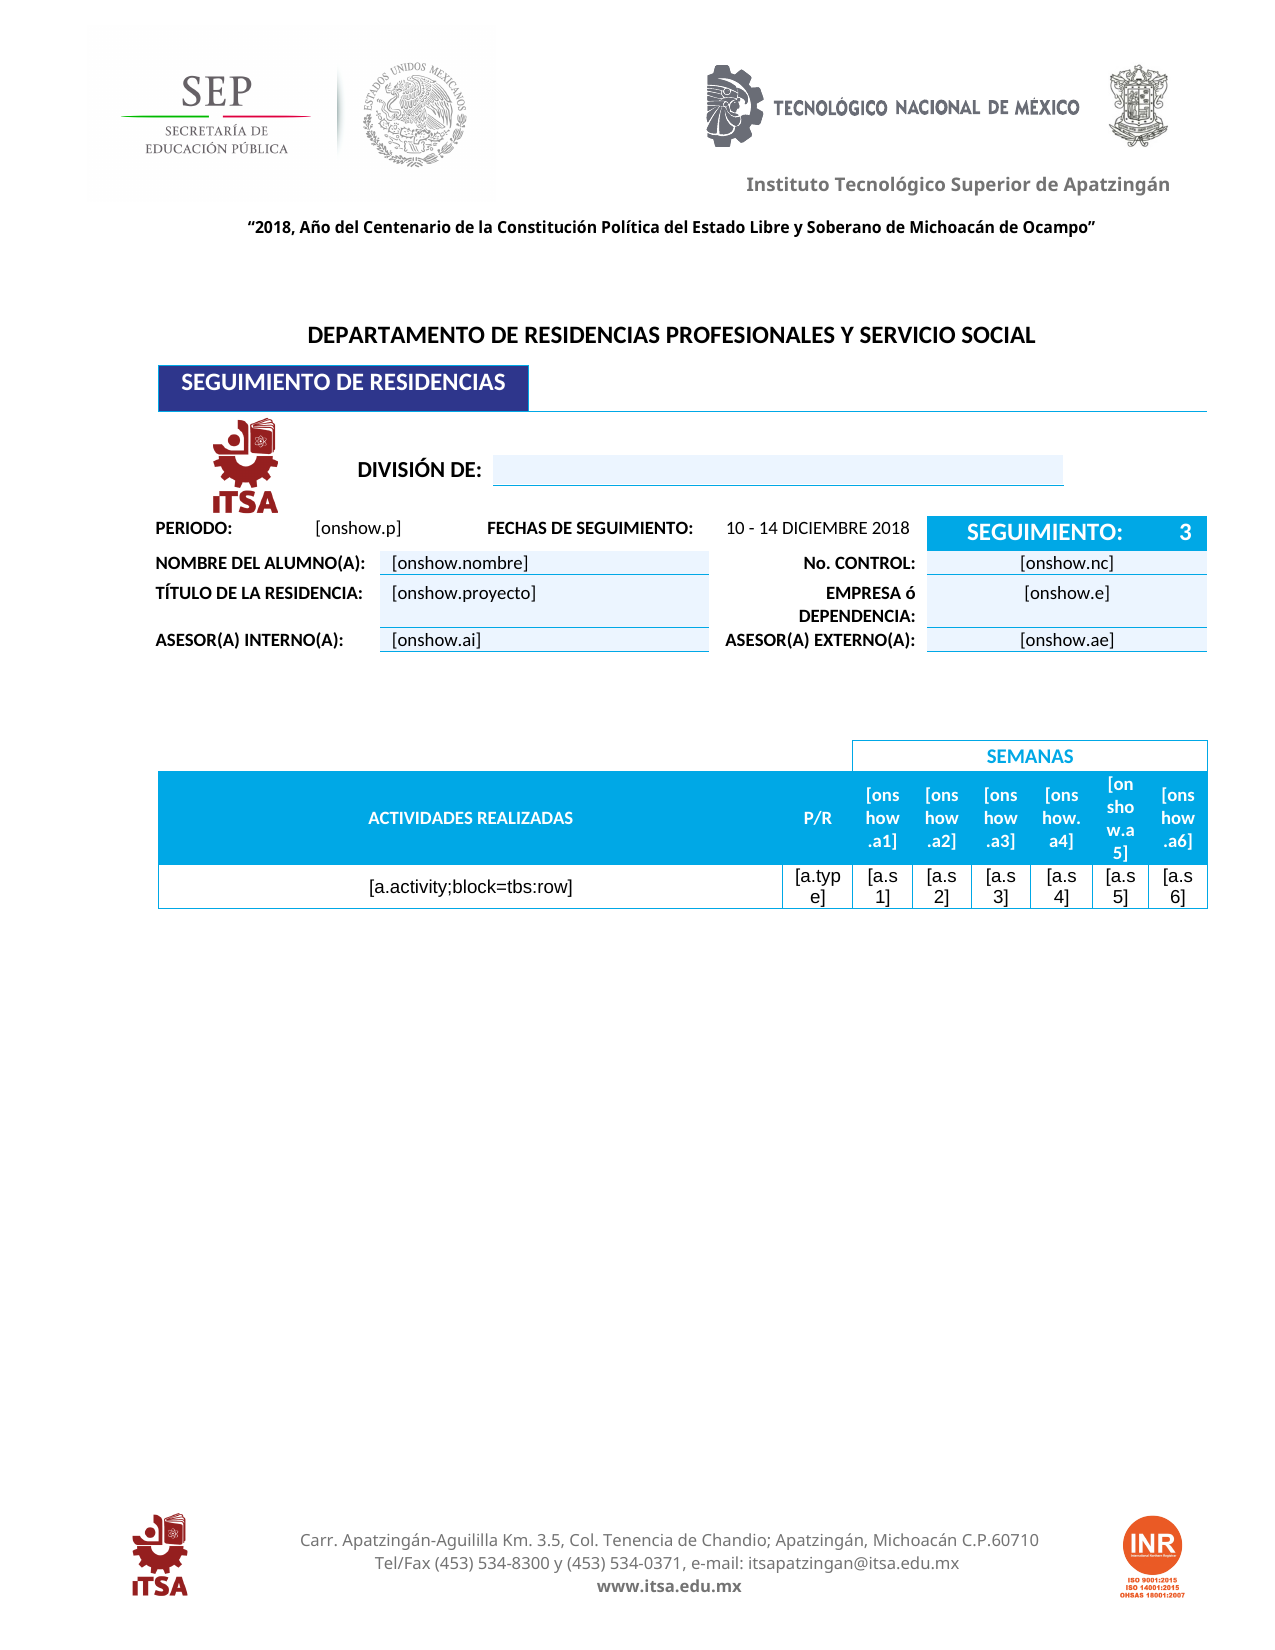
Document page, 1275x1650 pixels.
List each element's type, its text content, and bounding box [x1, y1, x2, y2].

table_cell [a.s6] [1149, 865, 1207, 908]
table_header SEGUIMIENTO: [927, 516, 1163, 551]
table_cell [a.type] [783, 865, 852, 908]
table_cell ASESOR(A) EXTERNO(A): [709, 627, 927, 651]
table_cell [a.s1] [853, 865, 912, 908]
table_header 3 [1163, 516, 1207, 551]
table_cell [onshow.a1] [853, 772, 912, 864]
table_cell [a.s2] [913, 865, 971, 908]
table_cell [onshow.a2] [913, 772, 971, 864]
table_header [onshow.p] [248, 516, 469, 551]
table_header [159, 740, 783, 771]
table_cell [onshow.nombre] [380, 551, 709, 574]
table_cell [onshow.a3] [972, 772, 1030, 864]
table_cell [a.activity;block=tbs:row] [159, 865, 782, 908]
table_cell TÍTULO DE LA RESIDENCIA: [144, 574, 380, 627]
table_cell [onshow.proyecto] [380, 575, 709, 627]
table_cell No. CONTROL: [709, 551, 927, 574]
table_header SEMANAS [853, 741, 1207, 771]
table_header [783, 740, 852, 771]
table_cell NOMBRE DEL ALUMNO(A): [144, 551, 380, 574]
table_cell [onshow.ae] [927, 628, 1207, 651]
table_cell EMPRESA ó DEPENDENCIA: [709, 574, 927, 627]
table_header SEGUIMIENTO DE RESIDENCIAS [159, 366, 528, 411]
table_cell [onshow.ai] [380, 628, 709, 651]
table_cell [a.s5] [1093, 865, 1148, 908]
table_cell [a.s4] [1031, 865, 1092, 908]
table_header 10 - 14 DICIEMBRE 2018 [709, 516, 927, 551]
table_cell P/R [783, 772, 852, 864]
table_cell [onshow.a6] [1149, 772, 1207, 864]
table_cell [a.s3] [972, 865, 1030, 908]
table_header FECHAS DE SEGUIMIENTO: [469, 516, 709, 551]
table_header DIVISIÓN DE: [280, 455, 493, 484]
table_cell [onshow.nc] [927, 551, 1207, 574]
table_header [493, 455, 1063, 484]
table_header [529, 365, 1207, 411]
table_cell ACTIVIDADES REALIZADAS [159, 772, 782, 864]
table_cell [onshow.a5] [1093, 772, 1148, 864]
table_cell [onshow.e] [927, 575, 1207, 627]
table_cell [onshow.a4] [1031, 772, 1092, 864]
text DEPARTAMENTO DE RESIDENCIAS PROFESIONALES Y SERVICIO SOCIAL [162, 319, 1181, 349]
table_header PERIODO: [144, 516, 247, 551]
table_cell ASESOR(A) INTERNO(A): [144, 627, 380, 651]
